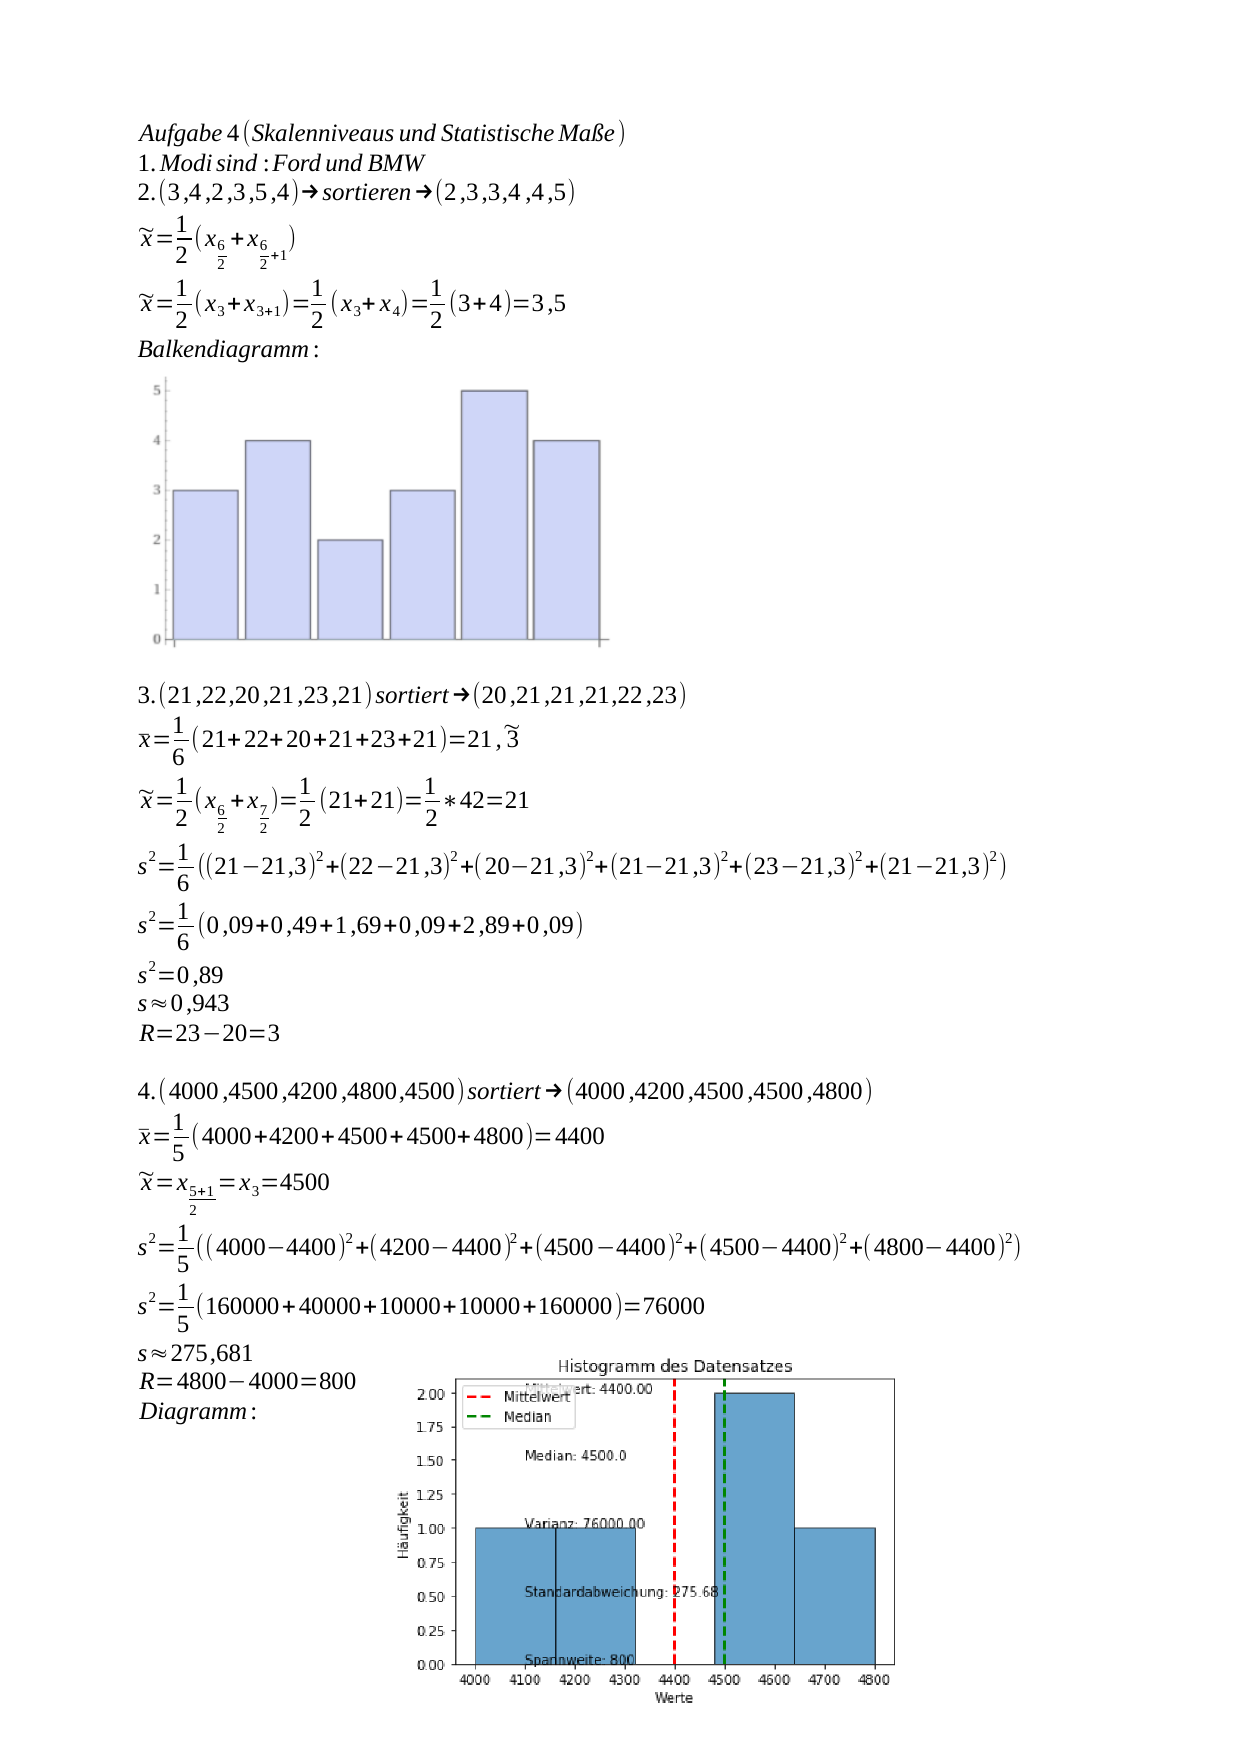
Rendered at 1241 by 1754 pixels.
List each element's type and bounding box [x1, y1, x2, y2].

picture [390, 1355, 914, 1712]
picture [139, 365, 622, 666]
